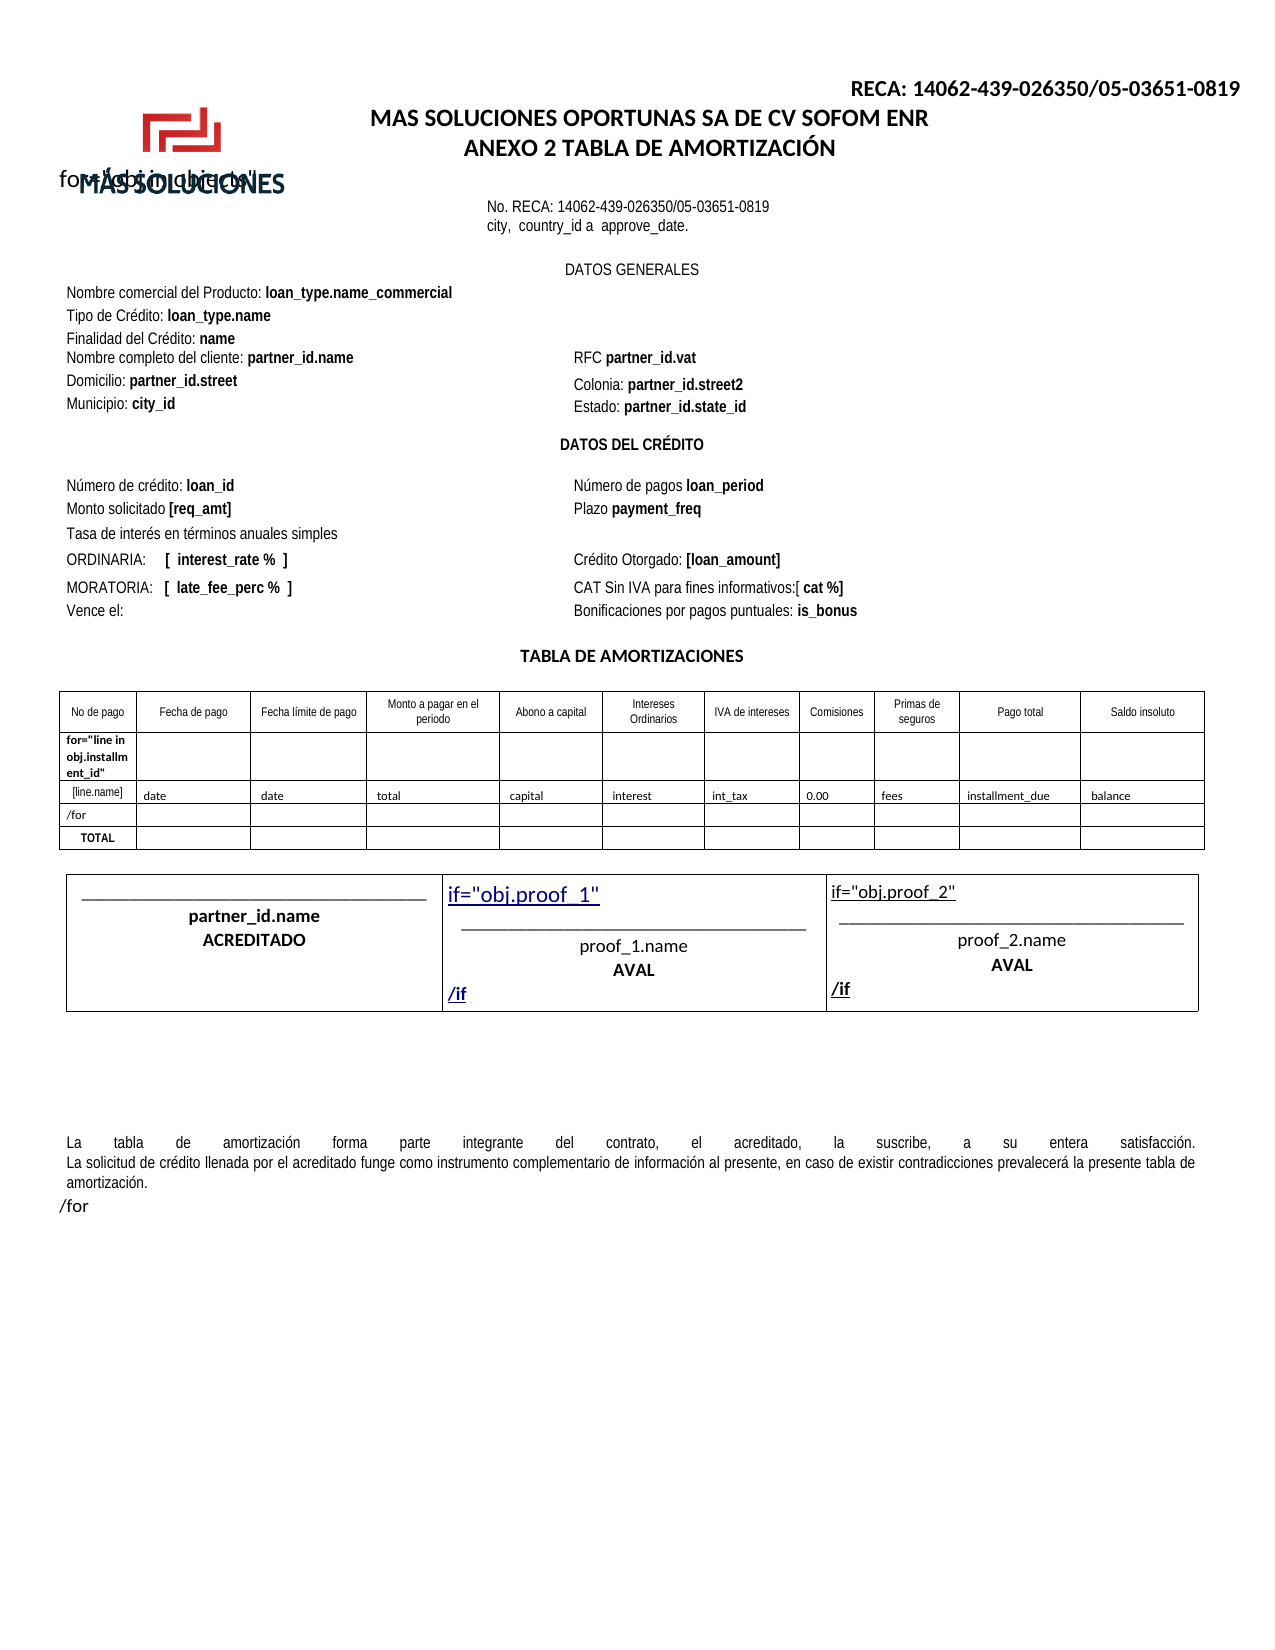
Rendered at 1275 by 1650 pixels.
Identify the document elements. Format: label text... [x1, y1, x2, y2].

table_cell for="line in obj.installment_id" [60, 733, 136, 780]
table_cell Número de pagos loan_period [566, 473, 1148, 495]
table_cell Saldo insoluto [1081, 692, 1204, 732]
table_cell Nombre comercial del Producto: loan_type.name_commercial [59, 279, 1205, 302]
table_cell fees [875, 781, 959, 803]
table_cell [960, 733, 1080, 780]
text MAS SOLUCIONES OPORTUNAS SA DE CV SOFOM ENR [289, 102, 1240, 132]
table_cell [367, 827, 499, 849]
table_cell Pago total [960, 692, 1080, 732]
table_cell [1148, 597, 1205, 620]
table_cell [1148, 473, 1205, 495]
table_header if="obj.proof_1" _____________________________________ proof_1.name AVAL /if [443, 875, 826, 1011]
table_cell Fecha límite de pago [251, 692, 366, 732]
table_cell [1081, 827, 1204, 849]
table_cell [445, 518, 566, 597]
table_cell [line.name] [60, 781, 136, 803]
table_cell [603, 733, 704, 780]
table_cell Colonia: partner_id.street2 [566, 371, 1205, 393]
table_cell [137, 733, 250, 780]
table_cell [445, 495, 566, 518]
table_cell Primas de seguros [875, 692, 959, 732]
table_cell Intereses Ordinarios [603, 692, 704, 732]
table_cell Comisiones [800, 692, 874, 732]
table_cell /for [60, 804, 136, 826]
table_cell [251, 804, 366, 826]
table_header if="obj.proof_2" _____________________________________ proof_2.name AVAL /if [827, 875, 1198, 1011]
table_cell Abono a capital [500, 692, 602, 732]
table_header _____________________________________ partner_id.name ACREDITADO [67, 875, 442, 1011]
table_cell total [367, 781, 499, 803]
table_cell [705, 804, 799, 826]
table_cell [705, 827, 799, 849]
table_cell [800, 827, 874, 849]
table_cell Bonificaciones por pagos puntuales: is_bonus [566, 597, 1148, 620]
table_cell DATOS DEL CRÉDITO [59, 416, 1205, 472]
table_cell TABLA DE AMORTIZACIONES [59, 620, 1205, 691]
table_cell [875, 804, 959, 826]
table_cell [367, 804, 499, 826]
table_cell [445, 473, 566, 495]
table_cell IVA de intereses [705, 692, 799, 732]
table_cell Monto solicitado [req_amt] [59, 495, 445, 518]
table_cell int_tax [705, 781, 799, 803]
table_cell DATOS GENERALES [59, 256, 1205, 279]
table_cell [137, 827, 250, 849]
table_cell [960, 827, 1080, 849]
table_cell [500, 827, 602, 849]
table_cell Tipo de Crédito: loan_type.name [59, 302, 1205, 324]
table_cell Monto a pagar en el periodo [367, 692, 499, 732]
table_cell Plazo payment_freq [566, 495, 1148, 518]
table_cell [800, 804, 874, 826]
table_cell city, country_id a approve_date. [59, 216, 1205, 256]
table_cell capital [500, 781, 602, 803]
table_cell [705, 733, 799, 780]
table_cell Fecha de pago [137, 692, 250, 732]
table_cell [960, 804, 1080, 826]
table_cell date [251, 781, 366, 803]
table_cell Número de crédito: loan_id [59, 473, 445, 495]
table_cell installment_due [960, 781, 1080, 803]
table_cell Domicilio: partner_id.street [59, 371, 566, 393]
picture [73, 101, 289, 203]
table_cell CAT Sin IVA para fines informativos:[ cat %] [566, 569, 1148, 597]
text /for [59, 1194, 1240, 1217]
table_cell [1148, 495, 1205, 518]
table_cell Tasa de interés en términos anuales simples [59, 518, 445, 543]
table_cell La tabla de amortización forma parte integrante del contrato, el acreditado, la suscribe, a su entera satisfacción. La solicitud de crédito llenada por el acreditado funge como instrumento complementario de información al presente, en caso de existir contradicciones prevalecerá la presente tabla de amortización. [59, 1131, 1205, 1194]
table_cell [500, 804, 602, 826]
table_cell Vence el: [59, 597, 445, 620]
table_cell RFC partner_id.vat [566, 348, 1205, 371]
table_cell MORATORIA: [ late_fee_perc % ] [59, 569, 445, 597]
table_header No. RECA: 14062-439-026350/05-03651-0819 [59, 193, 1205, 216]
table_cell Municipio: city_id [59, 394, 566, 416]
table_cell ORDINARIA: [ interest_rate % ] [59, 543, 445, 569]
table_cell [875, 733, 959, 780]
table_cell [59, 850, 1205, 1131]
table_cell [603, 827, 704, 849]
table_cell [1081, 733, 1204, 780]
table_cell 0.00 [800, 781, 874, 803]
table_cell [137, 804, 250, 826]
table_cell balance [1081, 781, 1204, 803]
table_cell [875, 827, 959, 849]
table_cell [1081, 804, 1204, 826]
table_cell [603, 804, 704, 826]
text for="obj in objects" [289, 163, 1240, 193]
text ANEXO 2 TABLA DE AMORTIZACIÓN [289, 132, 1240, 163]
table_cell [445, 597, 566, 620]
table_cell [251, 733, 366, 780]
table_cell Finalidad del Crédito: name [59, 325, 1205, 348]
table_cell [800, 733, 874, 780]
table_cell [251, 827, 366, 849]
table_cell interest [603, 781, 704, 803]
table_cell TOTAL [60, 827, 136, 849]
table_cell [1148, 518, 1205, 597]
table_cell No de pago [60, 692, 136, 732]
table_cell [500, 733, 602, 780]
table_cell date [137, 781, 250, 803]
table_cell [367, 733, 499, 780]
table_cell Nombre completo del cliente: partner_id.name [59, 348, 566, 371]
table_cell Crédito Otorgado: [loan_amount] [566, 518, 1148, 569]
text for="obj in objects" [59, 163, 73, 193]
table_cell Estado: partner_id.state_id [566, 394, 1205, 416]
